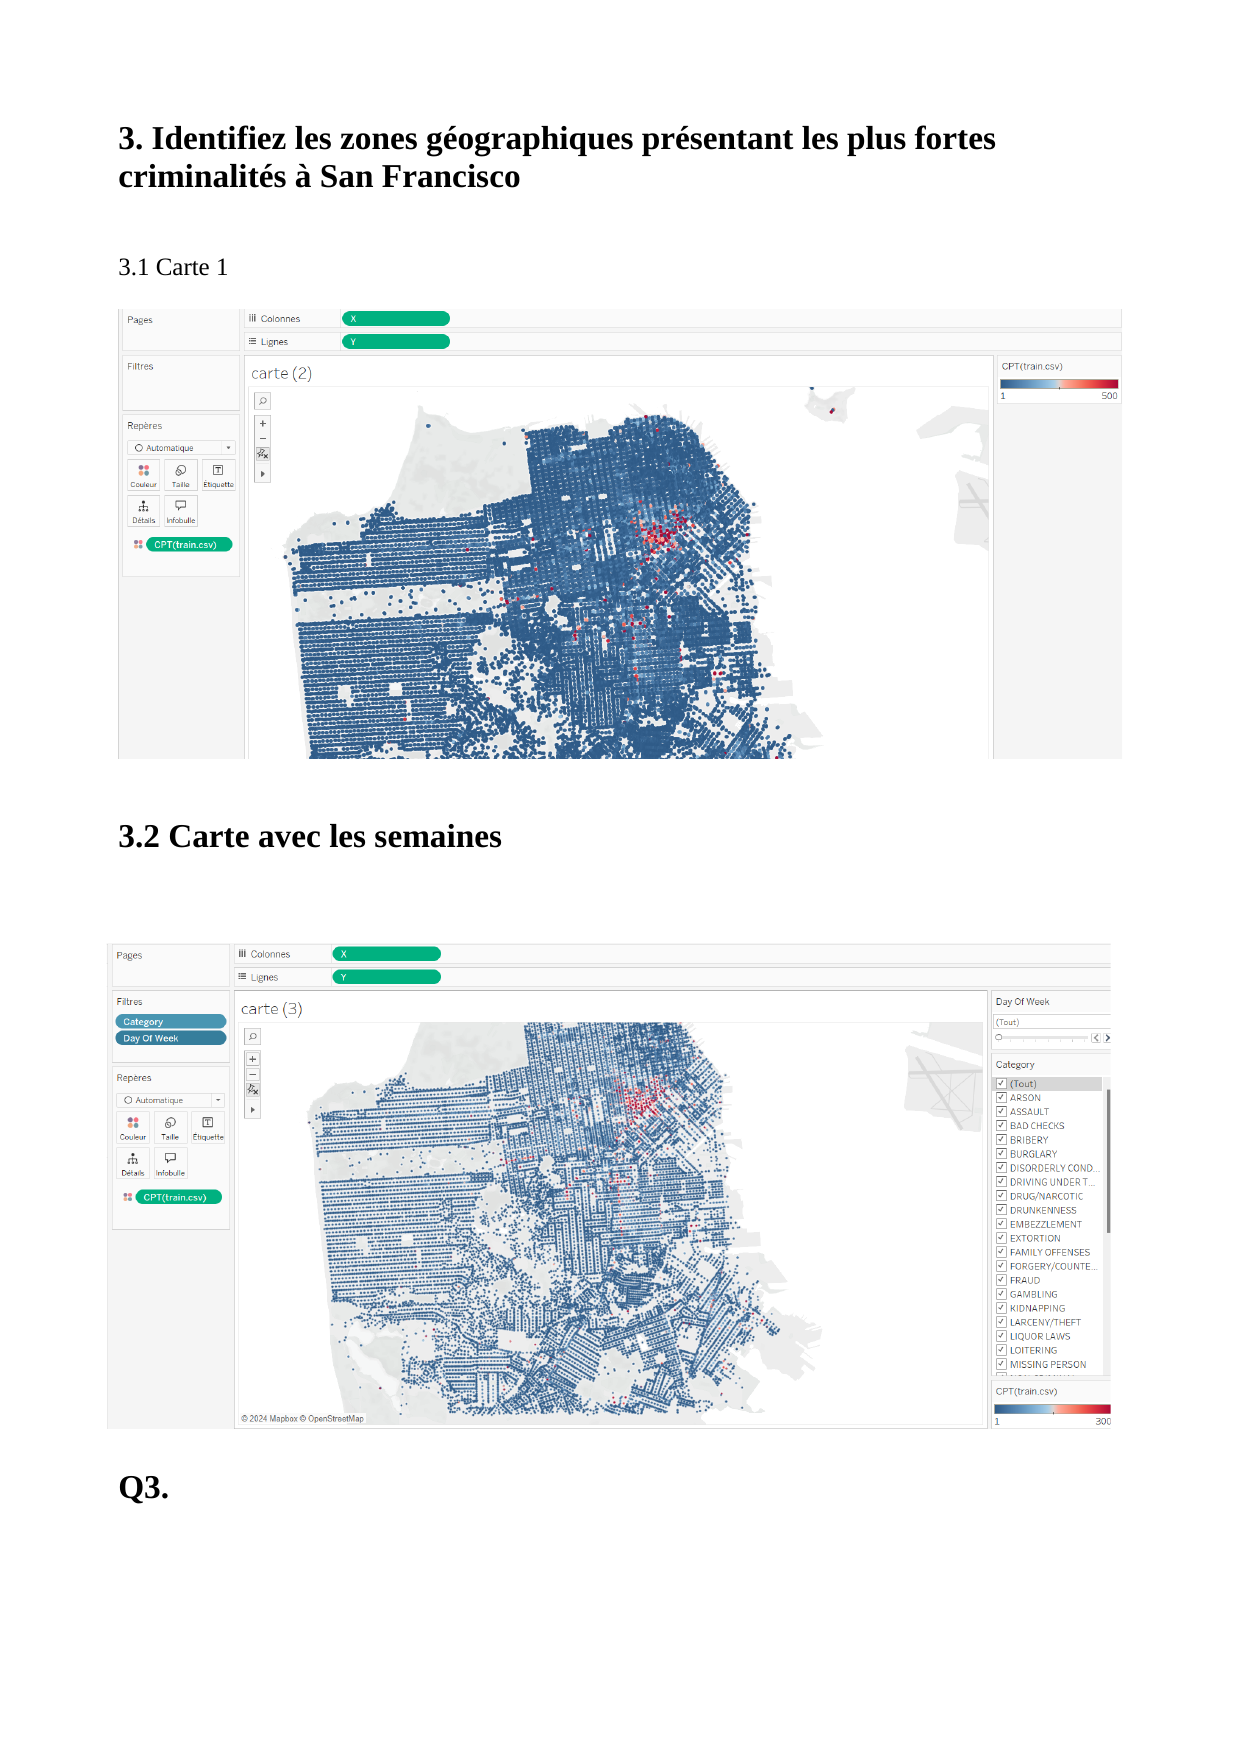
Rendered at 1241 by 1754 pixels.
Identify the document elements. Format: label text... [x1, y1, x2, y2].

text 3. Identifiez les zones géographiques présentant les plus fortes criminalités à San Francisco [118, 118, 1122, 195]
text 3.2 Carte avec les semaines [118, 816, 1122, 855]
text 3.1 Carte 1 [118, 252, 1122, 281]
text Q3. [118, 1467, 1122, 1505]
picture [118, 309, 1123, 759]
picture [106, 943, 1111, 1429]
